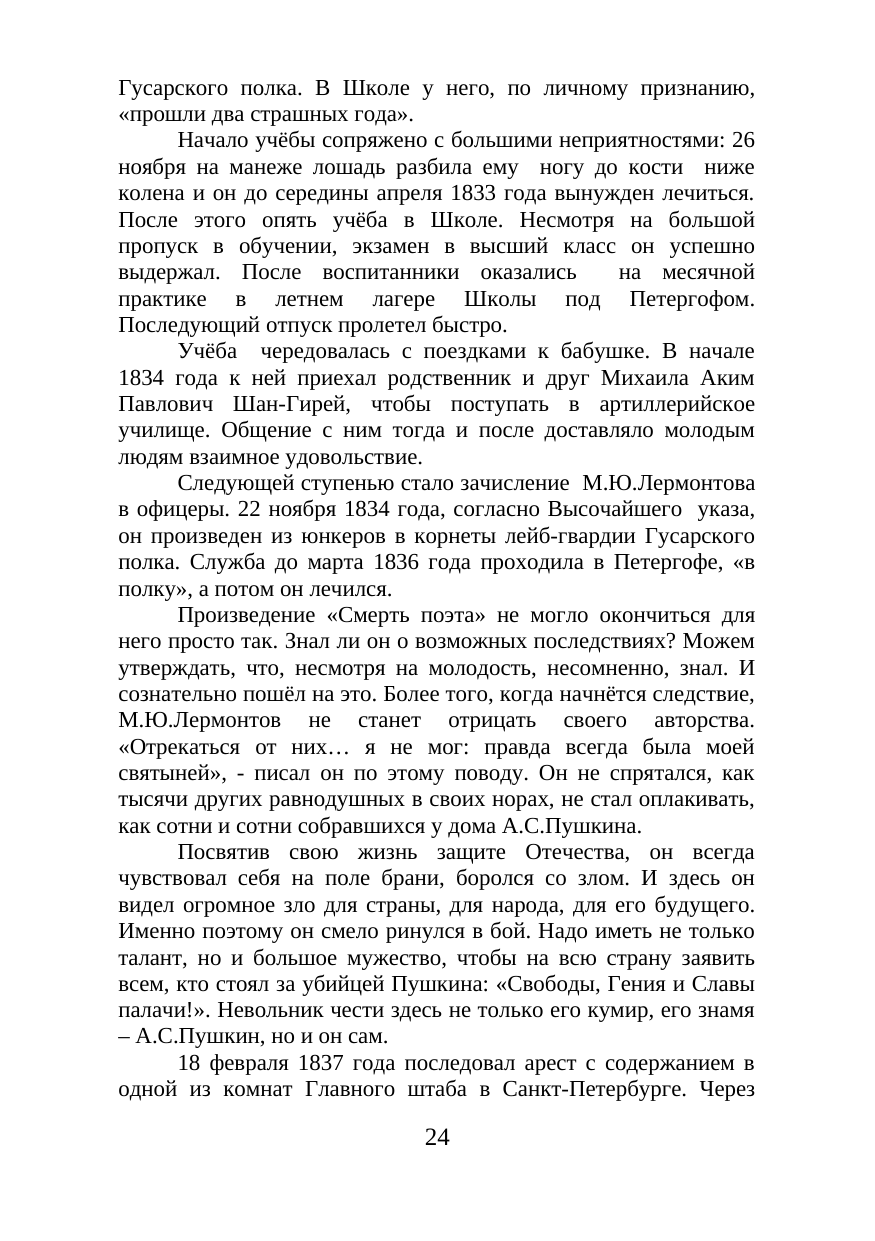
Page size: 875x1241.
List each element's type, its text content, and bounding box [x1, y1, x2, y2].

text Следующей ступенью стало зачисление М.Ю.Лермонтова в офицеры. 22 ноября 1834 года, согласно Высочайшего указа, он произведен из юнкеров в корнеты лейб-гвардии Гусарского полка. Служба до марта 1836 года проходила в Петергофе, «в полку», а потом он лечился. [118, 469, 756, 601]
text Посвятив свою жизнь защите Отечества, он всегда чувствовал себя на поле брани, боролся со злом. И здесь он видел огромное зло для страны, для народа, для его будущего. Именно поэтому он смело ринулся в бой. Надо иметь не только талант, но и большое мужество, чтобы на всю страну заявить всем, кто стоял за убийцей Пушкина: «Свободы, Гения и Славы палачи!». Невольник чести здесь не только его кумир, его знамя – А.С.Пушкин, но и он сам. [118, 838, 756, 1049]
text Начало учёбы сопряжено с большими неприятностями: 26 ноября на манеже лошадь разбила ему ногу до кости ниже колена и он до середины апреля 1833 года вынужден лечиться. После этого опять учёба в Школе. Несмотря на большой пропуск в обучении, экзамен в высший класс он успешно выдержал. После воспитанники оказались на месячной практике в летнем лагере Школы под Петергофом. Последующий отпуск пролетел быстро. [118, 127, 756, 337]
text Произведение «Смерть поэта» не могло окончиться для него просто так. Знал ли он о возможных последствиях? Можем утверждать, что, несмотря на молодость, несомненно, знал. И сознательно пошёл на это. Более того, когда начнётся следствие, М.Ю.Лермонтов не станет отрицать своего авторства. «Отрекаться от них… я не мог: правда всегда была моей святыней», - писал он по этому поводу. Он не спрятался, как тысячи других равнодушных в своих норах, не стал оплакивать, как сотни и сотни собравшихся у дома А.С.Пушкина. [118, 601, 756, 838]
text Учёба чередовалась с поездками к бабушке. В начале 1834 года к ней приехал родственник и друг Михаила Аким Павлович Шан-Гирей, чтобы поступать в артиллерийское училище. Общение с ним тогда и после доставляло молодым людям взаимное удовольствие. [118, 337, 756, 469]
text Гусарского полка. В Школе у него, по личному признанию, «прошли два страшных года». [118, 74, 756, 127]
text 18 февраля 1837 года последовал арест с содержанием в одной из комнат Главного штаба в Санкт-Петербурге. Через [118, 1049, 756, 1102]
